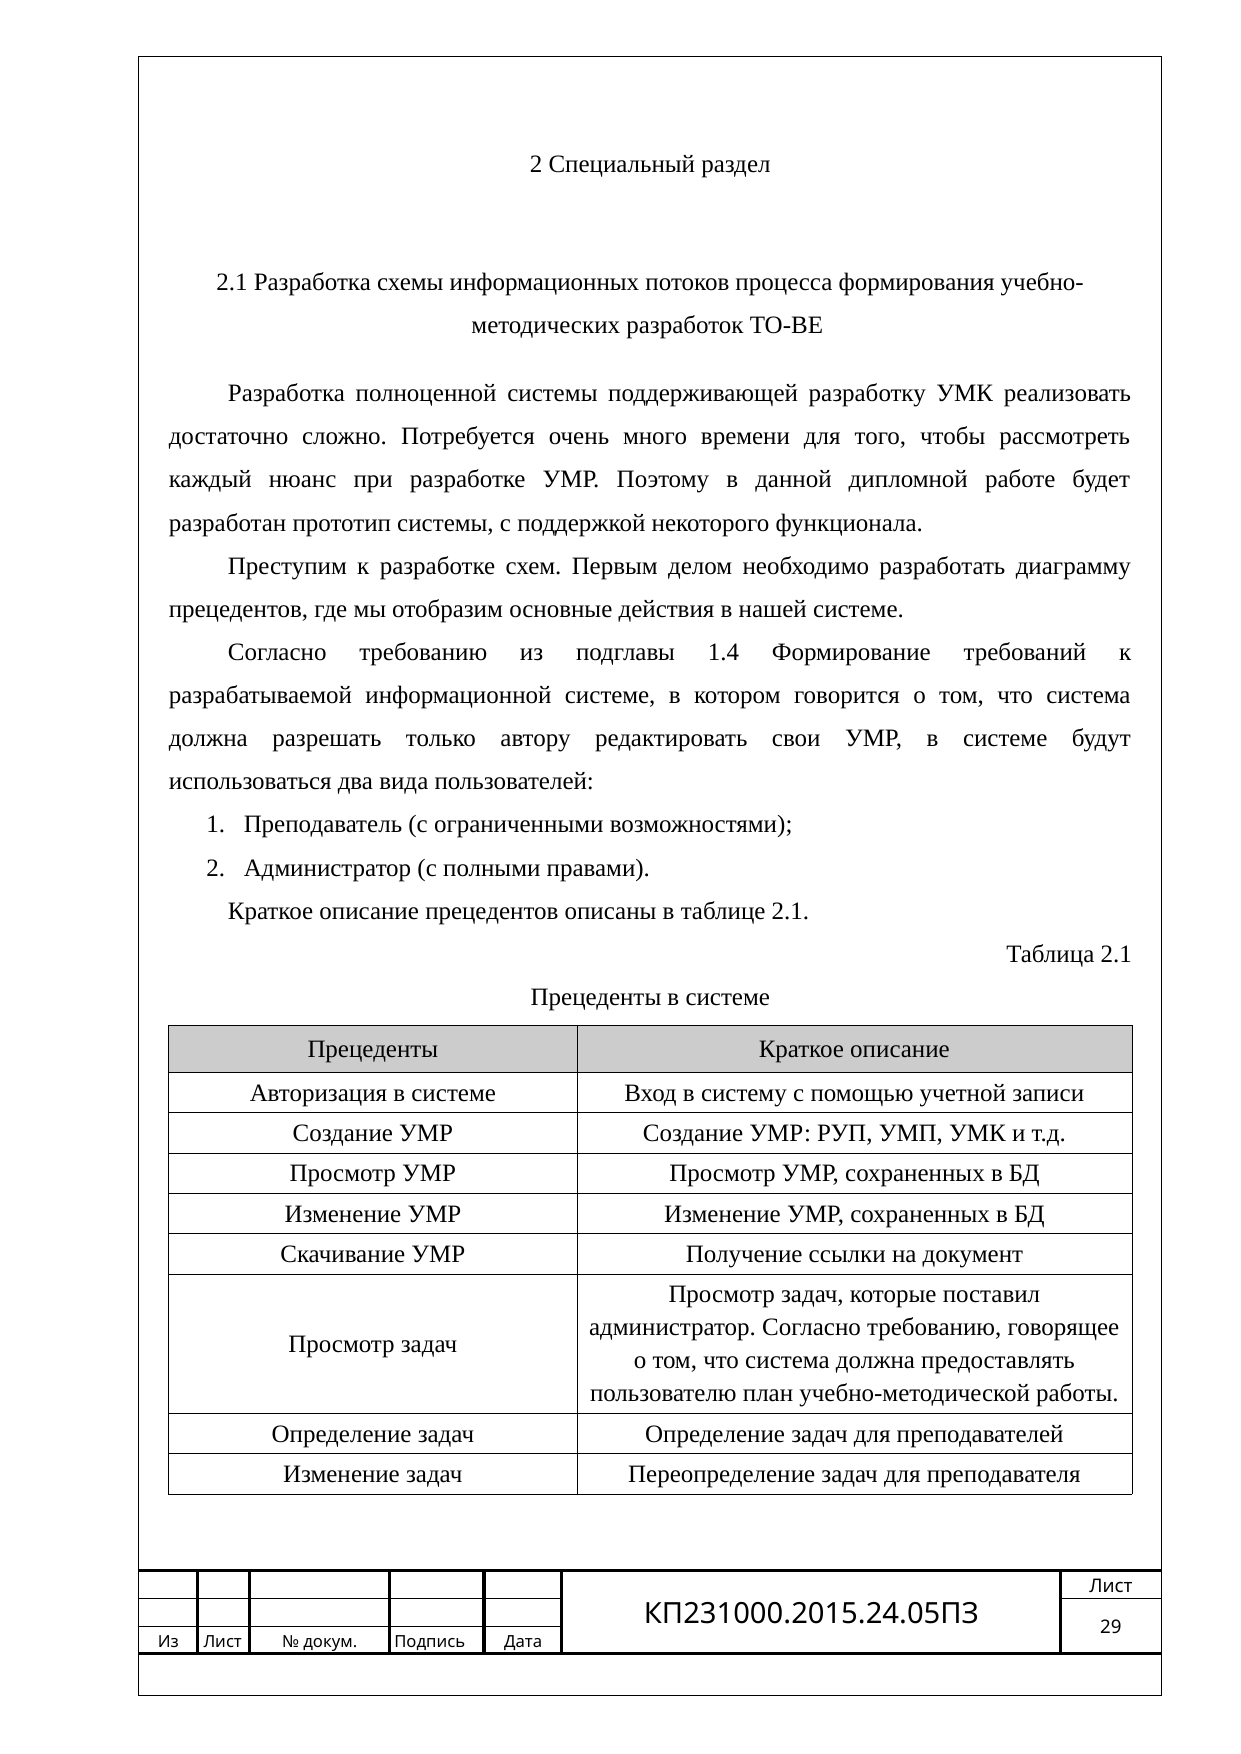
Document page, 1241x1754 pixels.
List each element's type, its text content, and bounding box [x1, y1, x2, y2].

table_cell Определение задач для преподавателей [578, 1414, 1132, 1453]
text Разработка полноценной системы поддерживающей разработку УМК реализовать достаточно сложно. Потребуется очень много времени для того, чтобы рассмотреть каждый нюанс при разработке УМР. Поэтому в данной дипломной работе будет разработан прототип системы, с поддержкой некоторого функционала. [168, 378, 1132, 536]
table_cell Создание УМР [169, 1113, 577, 1153]
subtitle 2.1 Разработка схемы информационных потоков процесса формирования учебно-методических разработок TO-BE [168, 267, 1132, 339]
text Прецеденты в системе [168, 982, 1132, 1011]
table_cell Изменение задач [169, 1454, 577, 1493]
table_cell Определение задач [169, 1414, 577, 1453]
table_cell Просмотр УМР [169, 1154, 577, 1193]
subtitle 2 Специальный раздел [168, 149, 1132, 178]
table_cell Просмотр задач [169, 1275, 577, 1413]
table_header Краткое описание [578, 1026, 1132, 1072]
table_cell Переопределение задач для преподавателя [578, 1454, 1132, 1493]
table_cell Просмотр задач, которые поставил администратор. Согласно требованию, говорящее о том, что система должна предоставлять пользователю план учебно-методической работы. [578, 1275, 1132, 1413]
table_cell Изменение УМР [169, 1194, 577, 1233]
table_cell Скачивание УМР [169, 1234, 577, 1273]
table_cell Получение ссылки на документ [578, 1234, 1132, 1273]
text Краткое описание прецедентов описаны в таблице 2.1. [168, 896, 1132, 924]
table_cell Вход в систему с помощью учетной записи [578, 1073, 1132, 1112]
table_cell Авторизация в системе [169, 1073, 577, 1112]
list Преподаватель (с ограниченными возможностями); [206, 809, 1132, 838]
text Преступим к разработке схем. Первым делом необходимо разработать диаграмму прецедентов, где мы отобразим основные действия в нашей системе. [168, 551, 1132, 623]
table_header Прецеденты [169, 1026, 577, 1072]
table_cell Просмотр УМР, сохраненных в БД [578, 1154, 1132, 1193]
text Таблица 2.1 [168, 939, 1132, 968]
table_cell Создание УМР: РУП, УМП, УМК и т.д. [578, 1113, 1132, 1153]
text Согласно требованию из подглавы 1.4 Формирование требований к разрабатываемой информационной системе, в котором говорится о том, что система должна разрешать только автору редактировать свои УМР, в системе будут использоваться два вида пользователей: [168, 637, 1132, 795]
table_cell Изменение УМР, сохраненных в БД [578, 1194, 1132, 1233]
list Администратор (с полными правами). [206, 853, 1132, 881]
